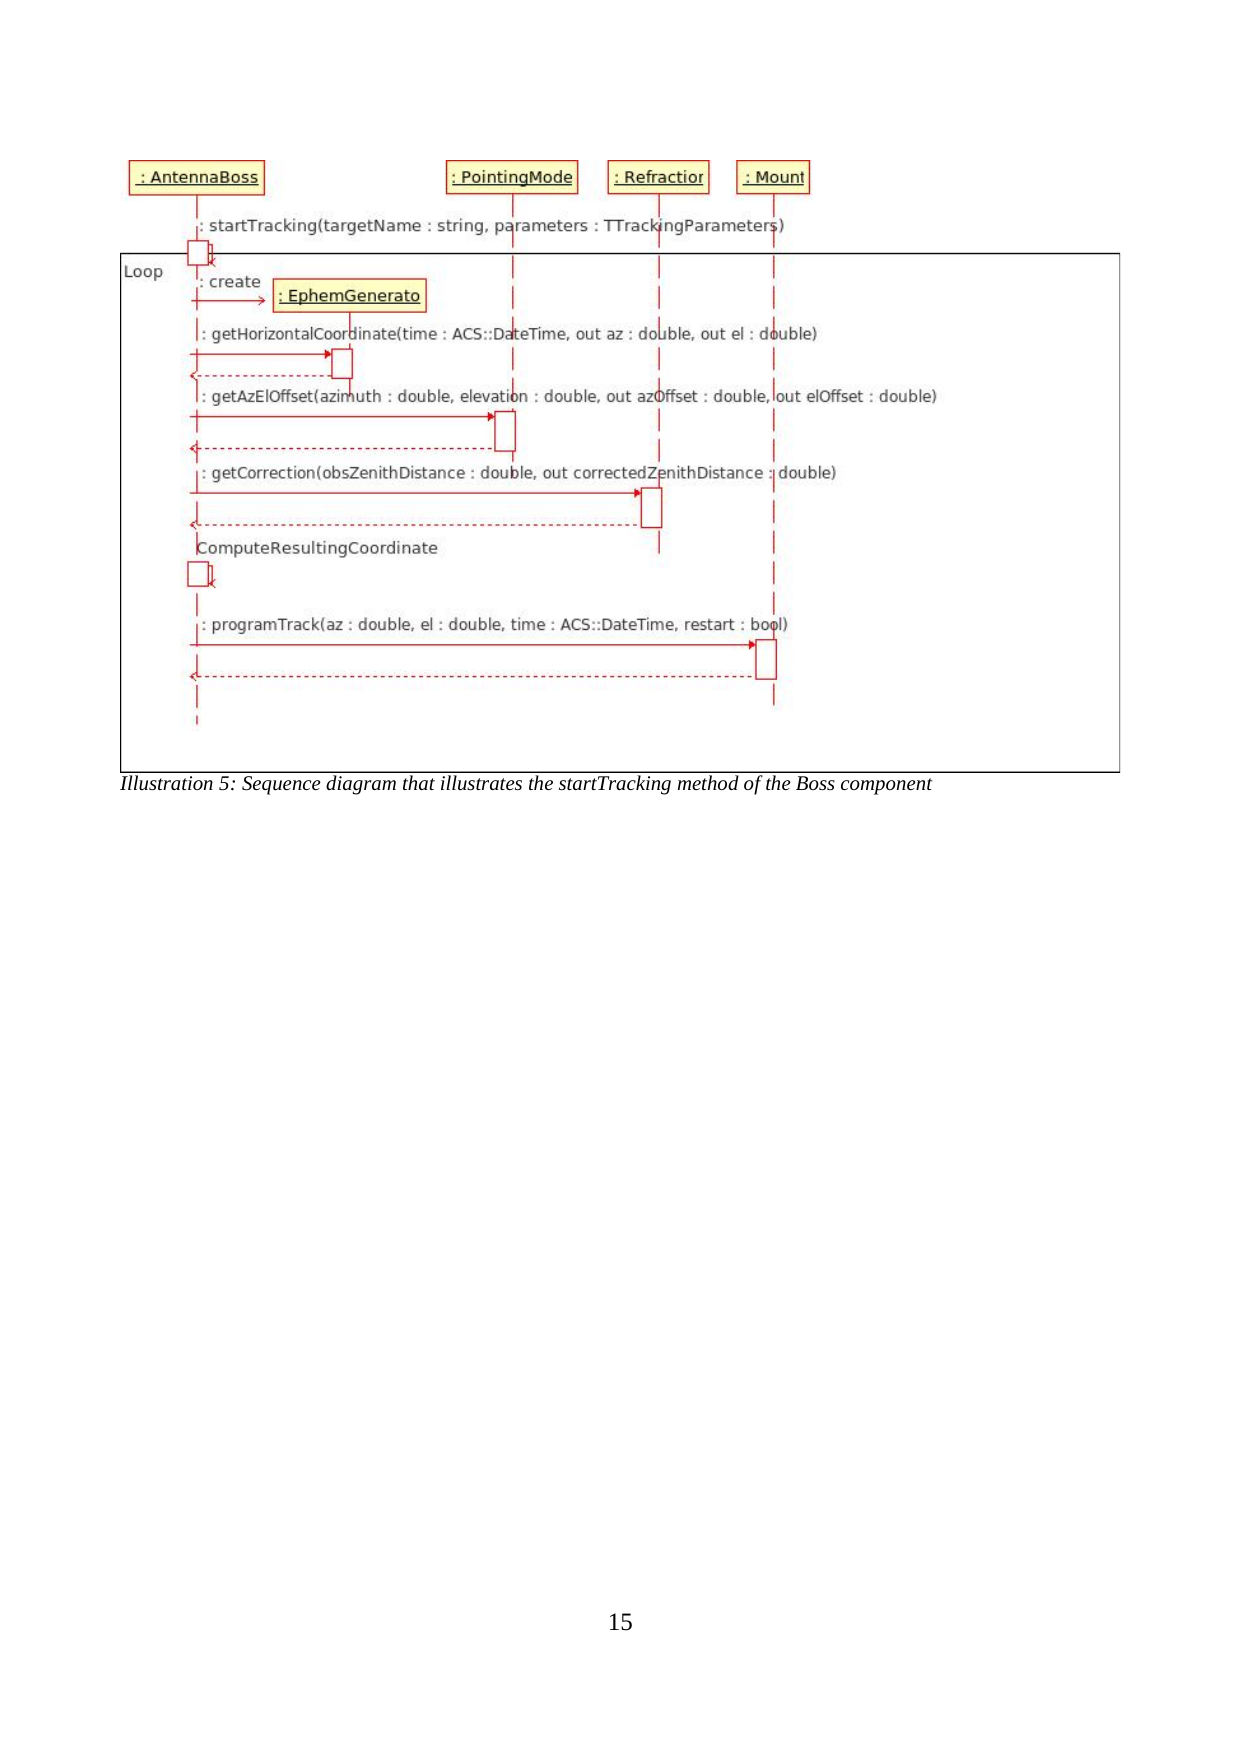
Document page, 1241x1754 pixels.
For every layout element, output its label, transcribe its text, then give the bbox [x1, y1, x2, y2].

picture [120, 160, 1121, 773]
text Illustration 5: Sequence diagram that illustrates the startTracking method of the Boss component [120, 773, 1120, 795]
